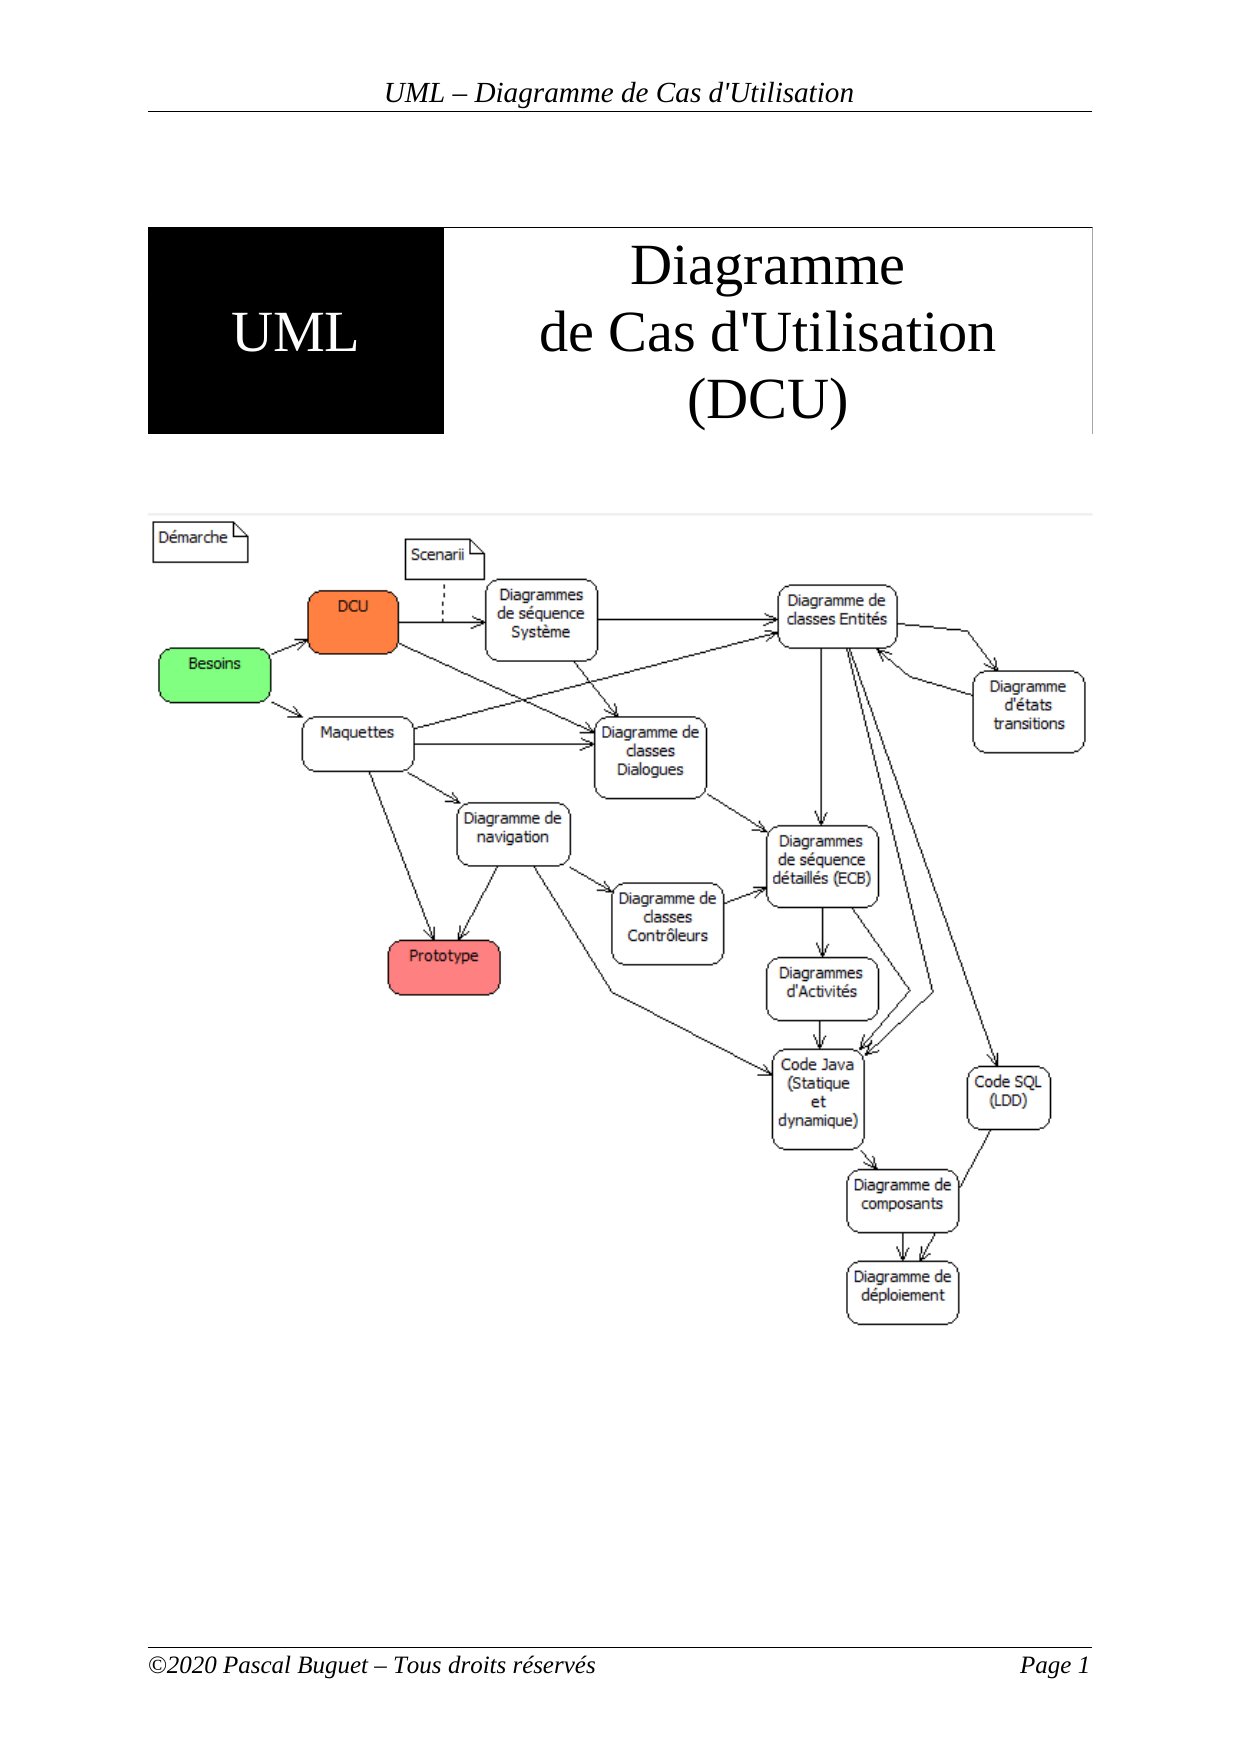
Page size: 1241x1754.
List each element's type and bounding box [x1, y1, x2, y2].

picture [147, 513, 1093, 1331]
